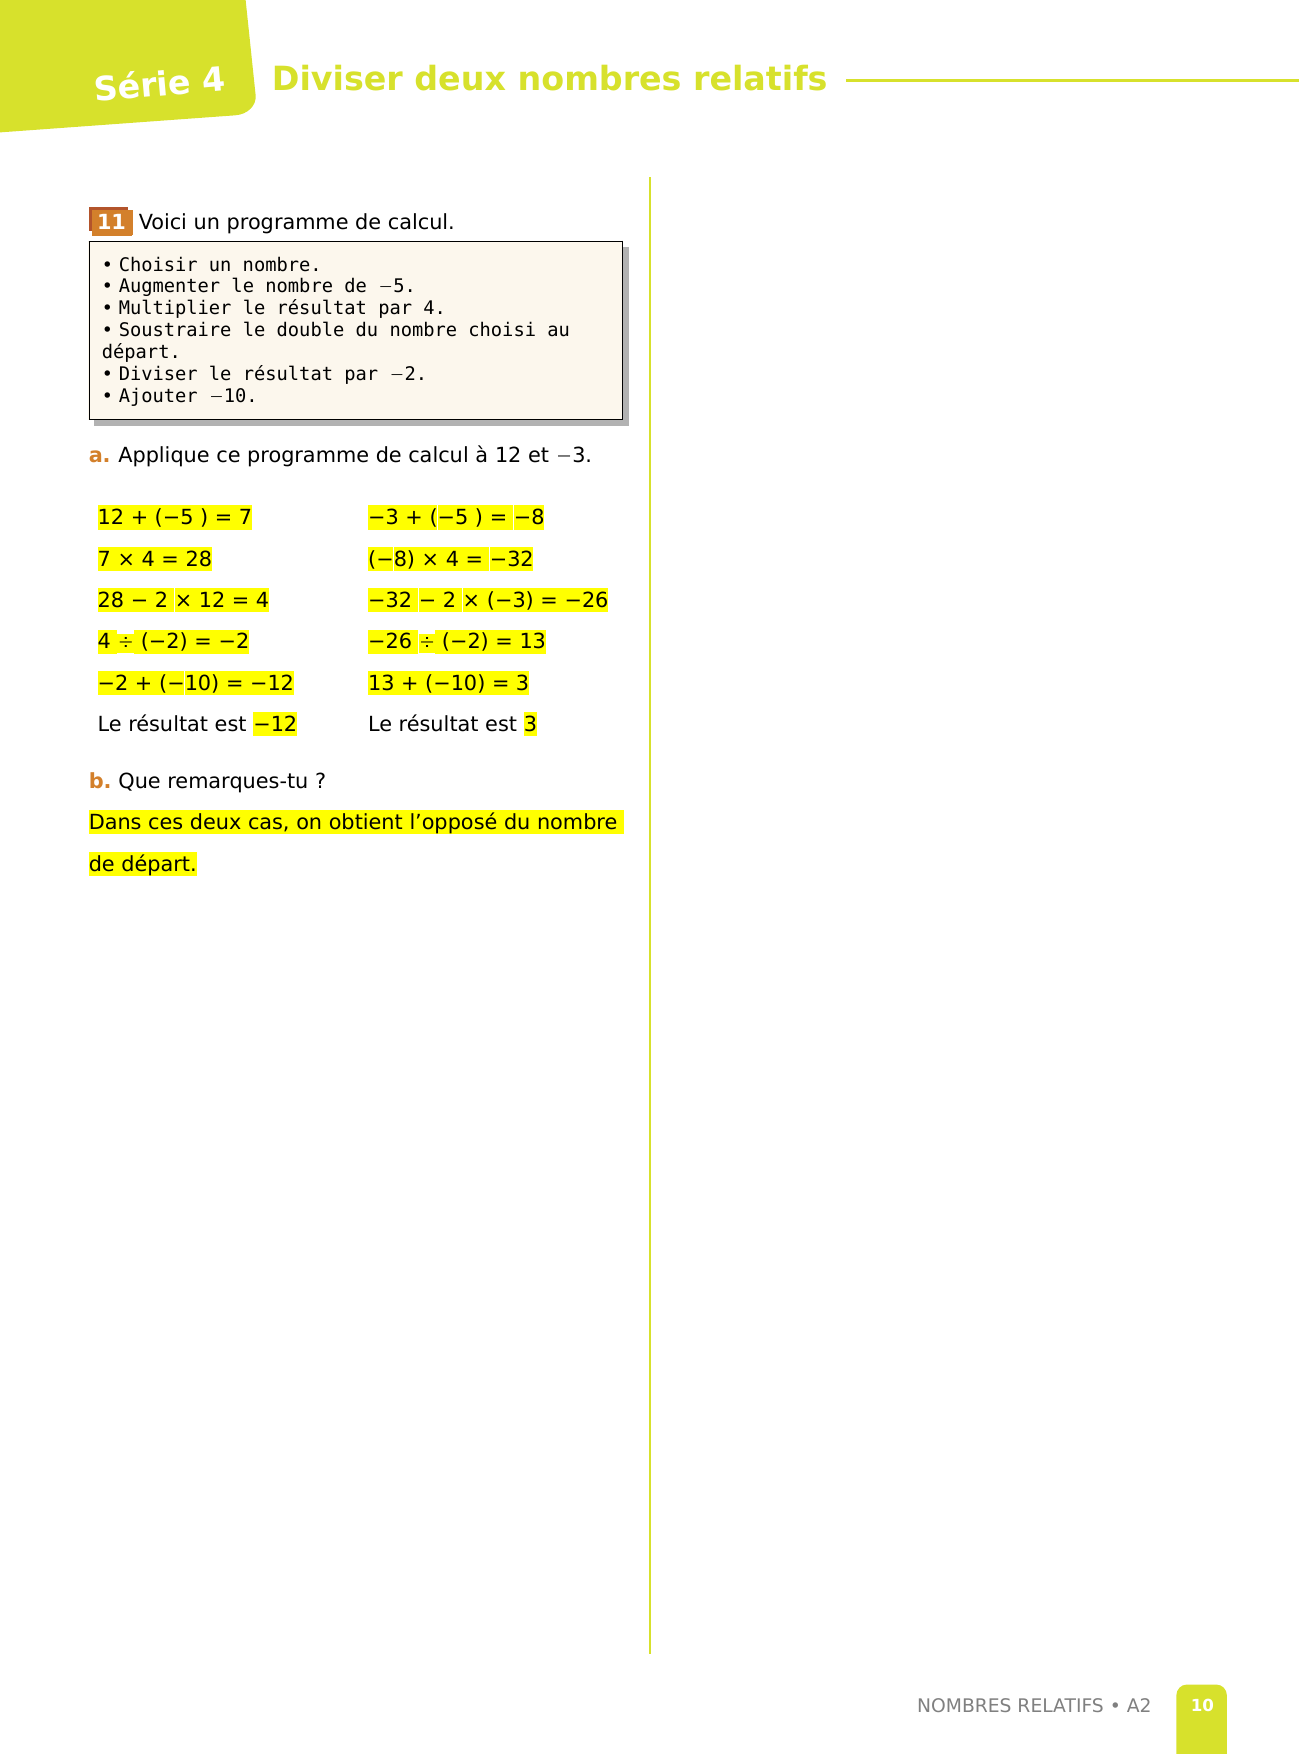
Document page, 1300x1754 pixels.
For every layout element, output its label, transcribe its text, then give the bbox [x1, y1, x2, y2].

text (−8) × 4 = −32 [368, 530, 621, 571]
text 4 ÷ (−2) = −2 [97, 612, 350, 654]
text −32 − 2 × (−3) = −26 [368, 571, 621, 612]
list Dans ces deux cas, on obtient l’opposé du nombre de départ. [88, 793, 629, 876]
text • Diviser le résultat par ─2. • Ajouter ─10. [90, 350, 622, 419]
list Que remarques-tu ? [88, 769, 629, 793]
text −26 ÷ (−2) = 13 [368, 612, 621, 654]
text 12 + (−5 ) = 7 [97, 488, 350, 530]
text 13 + (−10) = 3 [368, 654, 621, 695]
text −3 + (−5 ) = −8 [368, 488, 621, 530]
list Applique ce programme de calcul à 12 et ─3. [88, 443, 629, 468]
text 28 − 2 × 12 = 4 [97, 571, 350, 612]
text −2 + (−10) = −12 [97, 654, 350, 695]
text Le résultat est 3 [368, 695, 621, 736]
subtitle Voici un programme de calcul. [128, 207, 629, 235]
text 7 × 4 = 28 [97, 530, 350, 571]
text Le résultat est −12 [97, 695, 350, 736]
text • Choisir un nombre. • Augmenter le nombre de ─5. • Multiplier le résultat par 4. • Soustraire le double du nombre choisi au départ. [90, 242, 622, 350]
